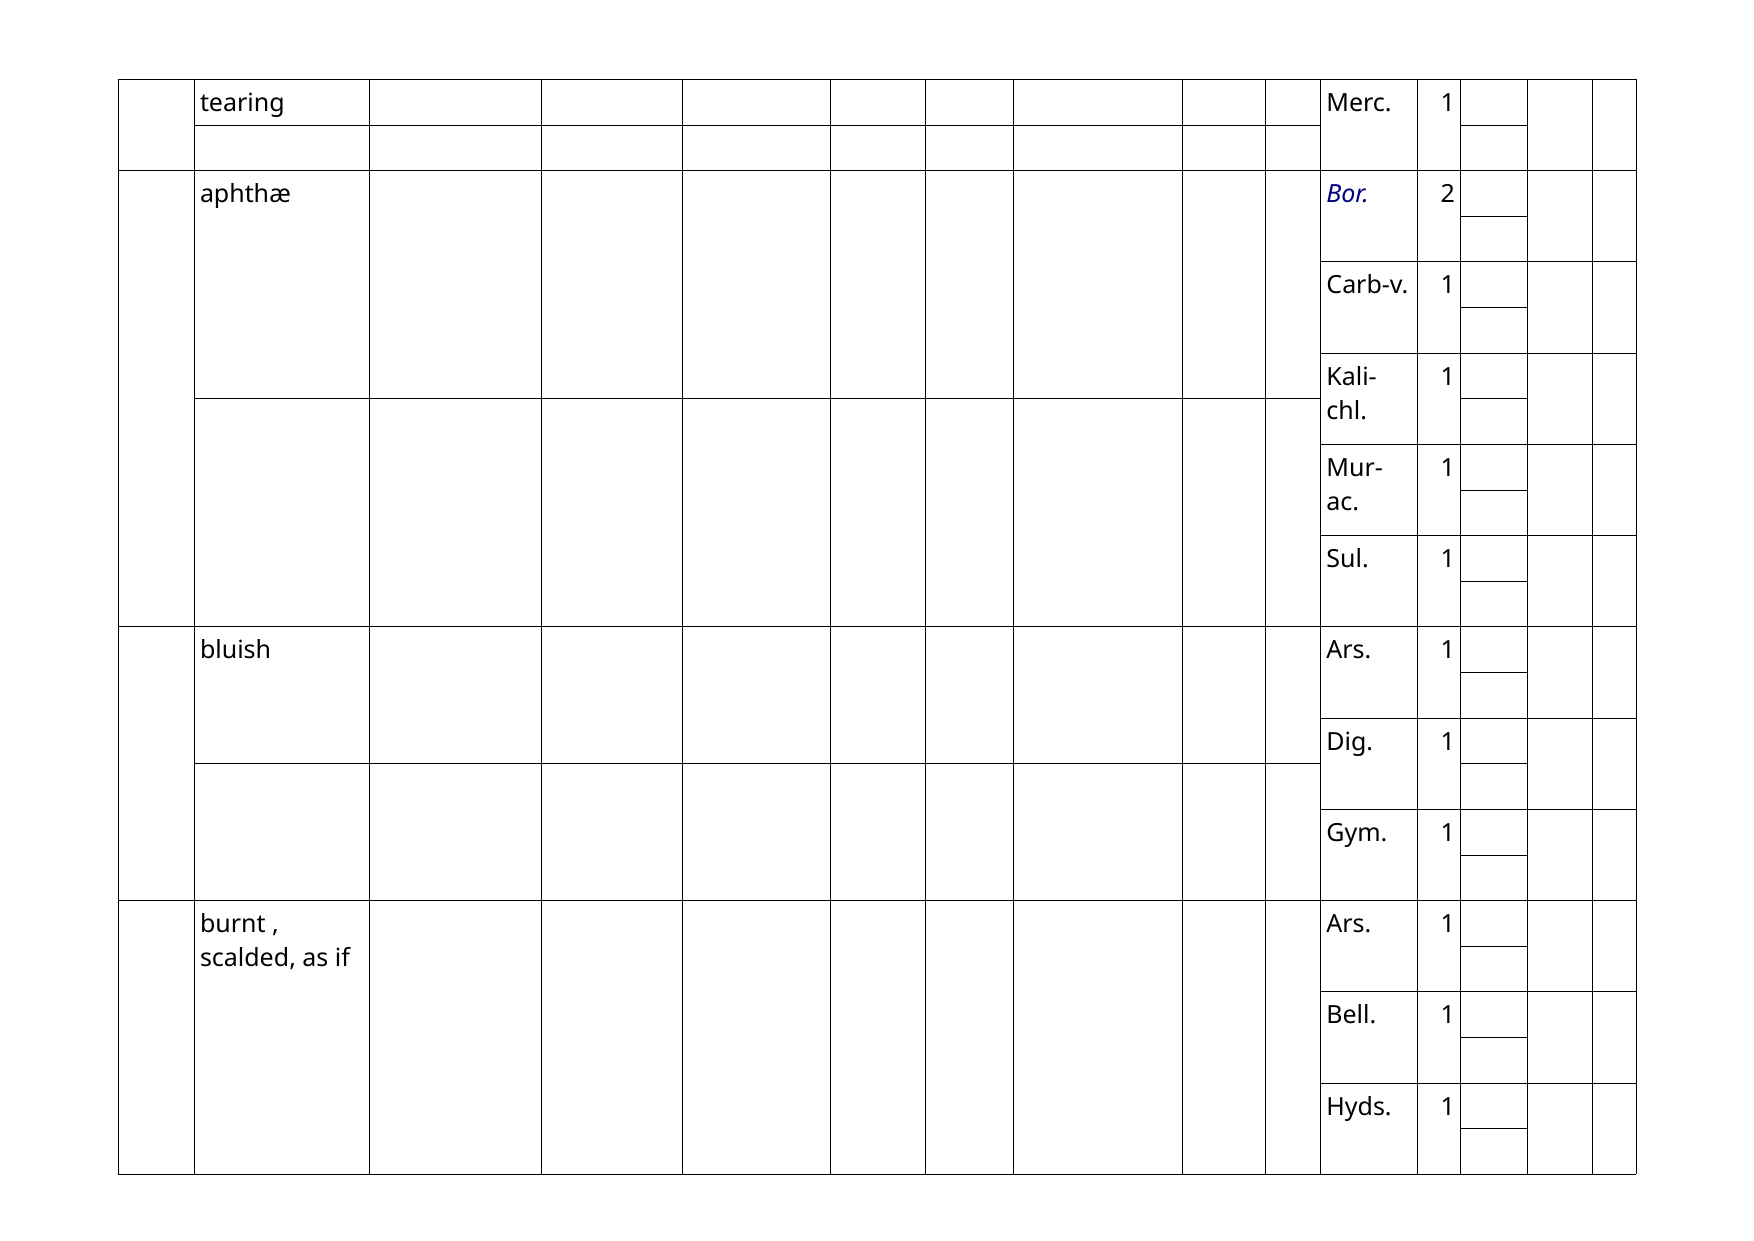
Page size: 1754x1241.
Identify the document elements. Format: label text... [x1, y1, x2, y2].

table_cell [1266, 171, 1320, 398]
table_cell aphthæ [195, 171, 369, 398]
table_cell tearing [195, 80, 369, 124]
table_cell [1266, 399, 1320, 626]
table_cell [1461, 627, 1527, 672]
table_cell 1 [1418, 992, 1460, 1083]
table_cell [1461, 764, 1527, 809]
table_cell [542, 171, 682, 398]
table_cell [1014, 764, 1182, 900]
table_cell [1461, 399, 1527, 444]
table_cell [1461, 719, 1527, 763]
table_cell [119, 901, 194, 1174]
table_cell [926, 764, 1013, 900]
table_cell [370, 80, 541, 124]
table_cell [1183, 399, 1265, 626]
table_cell [1593, 80, 1636, 170]
table_cell [683, 126, 830, 170]
table_cell [683, 80, 830, 124]
table_cell [683, 901, 830, 1174]
table_cell Hyds. [1321, 1084, 1417, 1174]
table_cell [1461, 992, 1527, 1037]
table_cell [1528, 262, 1592, 353]
table_cell [1593, 262, 1636, 353]
table_cell [926, 80, 1013, 124]
table_cell [1461, 217, 1527, 261]
table_cell [1461, 536, 1527, 581]
table_cell [683, 171, 830, 398]
table_cell 1 [1418, 262, 1460, 353]
table_cell [1461, 856, 1527, 900]
table_cell Mur-ac. [1321, 445, 1417, 535]
table_cell Sul. [1321, 536, 1417, 626]
table_cell [1183, 901, 1265, 1174]
table_cell [1014, 171, 1182, 398]
table_cell [1461, 262, 1527, 307]
table_cell [926, 399, 1013, 626]
table_cell [1266, 764, 1320, 900]
table_cell Ars. [1321, 901, 1417, 991]
table_cell [1528, 171, 1592, 261]
table_cell [542, 627, 682, 763]
table_cell 1 [1418, 627, 1460, 718]
table_cell [1461, 810, 1527, 854]
table_cell [195, 764, 369, 900]
table_cell bluish [195, 627, 369, 763]
table_cell [926, 901, 1013, 1174]
table_cell [1461, 126, 1527, 170]
table_cell 1 [1418, 810, 1460, 900]
table_cell [1461, 947, 1527, 991]
table_cell [1461, 673, 1527, 718]
table_cell Ars. [1321, 627, 1417, 718]
table_cell 1 [1418, 901, 1460, 991]
table_cell [1461, 80, 1527, 124]
table_cell [1014, 80, 1182, 124]
table_cell [195, 126, 369, 170]
table_cell Merc. [1321, 80, 1417, 170]
table_cell [1461, 1129, 1527, 1174]
table_cell [1593, 901, 1636, 991]
table_cell [542, 901, 682, 1174]
table_cell [831, 627, 925, 763]
table_cell [1461, 491, 1527, 535]
table_cell [1183, 627, 1265, 763]
table_cell [195, 399, 369, 626]
table_cell 1 [1418, 80, 1460, 170]
table_cell [1461, 1084, 1527, 1128]
table_cell [1593, 445, 1636, 535]
table_cell [1528, 354, 1592, 444]
table_cell [1461, 445, 1527, 489]
table_cell [1528, 536, 1592, 626]
table_cell [1593, 992, 1636, 1083]
table_cell [926, 627, 1013, 763]
table_cell [1528, 810, 1592, 900]
table_cell [542, 764, 682, 900]
table_cell Bor. [1321, 171, 1417, 261]
table_cell [1593, 536, 1636, 626]
table_cell [542, 80, 682, 124]
table_cell [1014, 901, 1182, 1174]
table_cell [1528, 627, 1592, 718]
table_cell [831, 171, 925, 398]
table_cell [926, 171, 1013, 398]
table_cell [1014, 126, 1182, 170]
table_cell [1528, 80, 1592, 170]
table_cell [1266, 80, 1320, 124]
table_cell 1 [1418, 354, 1460, 444]
table_cell [1461, 171, 1527, 216]
table_cell [1593, 719, 1636, 809]
table_cell [1183, 764, 1265, 900]
table_cell [119, 627, 194, 900]
table_cell [370, 171, 541, 398]
table_cell Gym. [1321, 810, 1417, 900]
table_cell [1528, 1084, 1592, 1174]
table_cell [1014, 399, 1182, 626]
table_cell [1266, 126, 1320, 170]
table_cell [1593, 171, 1636, 261]
table_cell [1461, 1038, 1527, 1083]
table_cell [831, 764, 925, 900]
table_cell [542, 399, 682, 626]
table_cell 2 [1418, 171, 1460, 261]
table_cell [1266, 627, 1320, 763]
table_cell [1461, 901, 1527, 946]
table_cell [683, 764, 830, 900]
table_cell 1 [1418, 445, 1460, 535]
table_cell [1593, 627, 1636, 718]
table_cell [1461, 582, 1527, 626]
table_cell Carb-v. [1321, 262, 1417, 353]
table_cell [1528, 901, 1592, 991]
table_cell [119, 80, 194, 170]
table_cell [831, 126, 925, 170]
table_cell [1014, 627, 1182, 763]
table_cell [831, 399, 925, 626]
table_cell 1 [1418, 1084, 1460, 1174]
table_cell [926, 126, 1013, 170]
table_cell [1183, 126, 1265, 170]
table_cell [1461, 308, 1527, 353]
table_cell [831, 901, 925, 1174]
table_cell burnt , scalded, as if [195, 901, 369, 1174]
table_cell [1461, 354, 1527, 398]
table_cell 1 [1418, 536, 1460, 626]
table_cell [370, 627, 541, 763]
table_cell [831, 80, 925, 124]
table_cell [370, 399, 541, 626]
table_cell [1593, 810, 1636, 900]
table_cell [370, 764, 541, 900]
table_cell [683, 627, 830, 763]
table_cell 1 [1418, 719, 1460, 809]
table_cell [119, 171, 194, 626]
table_cell [1183, 171, 1265, 398]
table_cell [370, 901, 541, 1174]
table_cell Kali-chl. [1321, 354, 1417, 444]
table_cell [1528, 992, 1592, 1083]
table_cell [1593, 1084, 1636, 1174]
table_cell Dig. [1321, 719, 1417, 809]
table_cell [683, 399, 830, 626]
table_cell Bell. [1321, 992, 1417, 1083]
table_cell [1266, 901, 1320, 1174]
table_cell [370, 126, 541, 170]
table_cell [542, 126, 682, 170]
table_cell [1528, 719, 1592, 809]
table_cell [1528, 445, 1592, 535]
table_cell [1593, 354, 1636, 444]
table_cell [1183, 80, 1265, 124]
